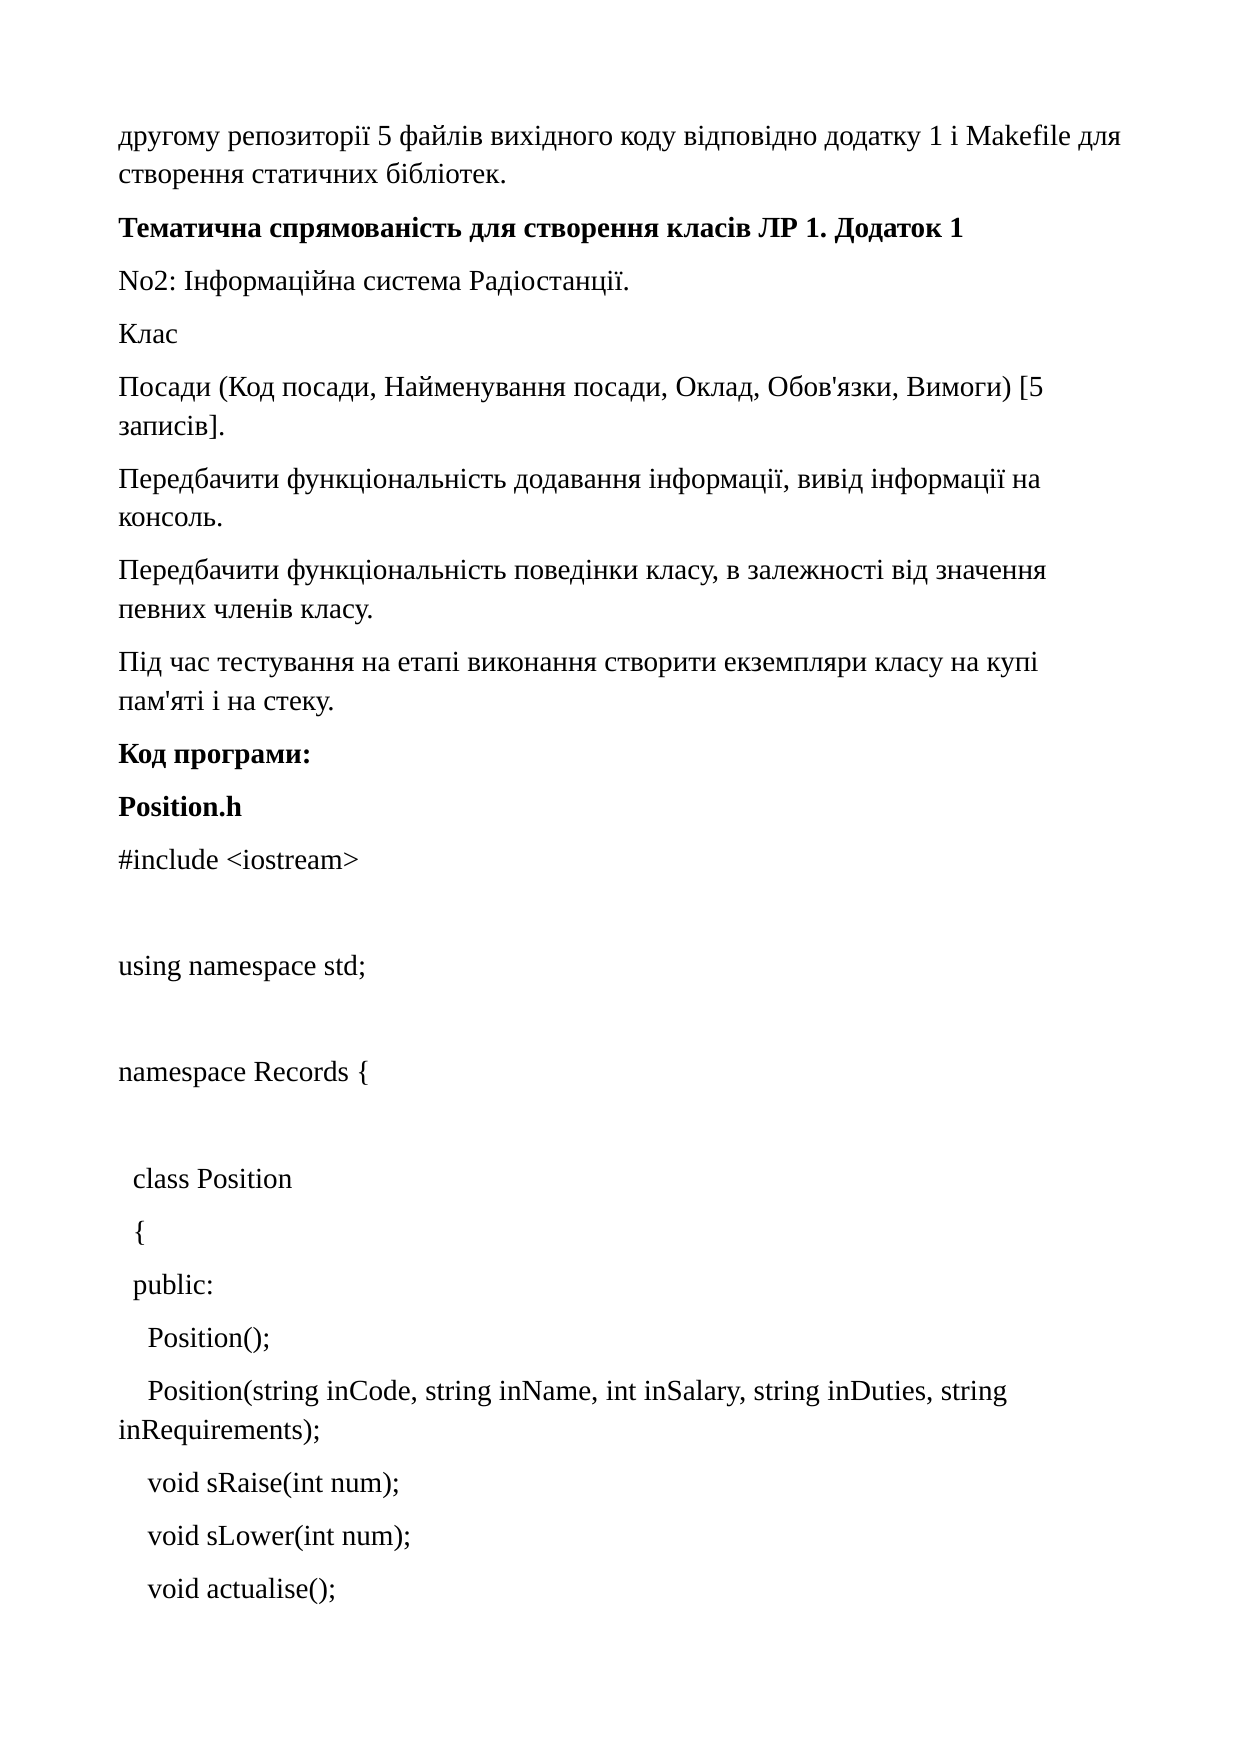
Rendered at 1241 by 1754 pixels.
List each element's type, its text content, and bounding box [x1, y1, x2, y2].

text Тематична спрямованість для створення класів ЛР 1. Додаток 1 [118, 210, 1122, 243]
text Position(string inCode, string inName, int inSalary, string inDuties, string inRequirements); [118, 1373, 1122, 1445]
text void actualise(); [118, 1571, 1122, 1605]
text Код програми: [118, 736, 1122, 769]
text Посади (Код посади, Найменування посади, Оклад, Обов'язки, Вимоги) [5 записів]. [118, 369, 1122, 441]
text Position(); [118, 1320, 1122, 1354]
text class Position [118, 1161, 1122, 1194]
text #include <iostream> [118, 842, 1122, 876]
text Передбачити функціональність додавання інформації, вивід інформації на консоль. [118, 461, 1122, 533]
text { [118, 1214, 1122, 1247]
text public: [118, 1267, 1122, 1301]
text Під час тестування на етапі виконання створити екземпляри класу на купі пам'яті і на стеку. [118, 644, 1122, 716]
text Передбачити функціональність поведінки класу, в залежності від значення певних членів класу. [118, 552, 1122, 624]
text namespace Records { [118, 1054, 1122, 1088]
text void sLower(int num); [118, 1518, 1122, 1552]
text No2: Інформаційна система Радіостанції. [118, 263, 1122, 296]
text Клас [118, 316, 1122, 349]
text Position.h [118, 789, 1122, 822]
text void sRaise(int num); [118, 1465, 1122, 1498]
text using namespace std; [118, 948, 1122, 982]
text другому репозиторії 5 файлів вихідного коду відповідно додатку 1 і Makefile для створення статичних бібліотек. [118, 118, 1122, 190]
